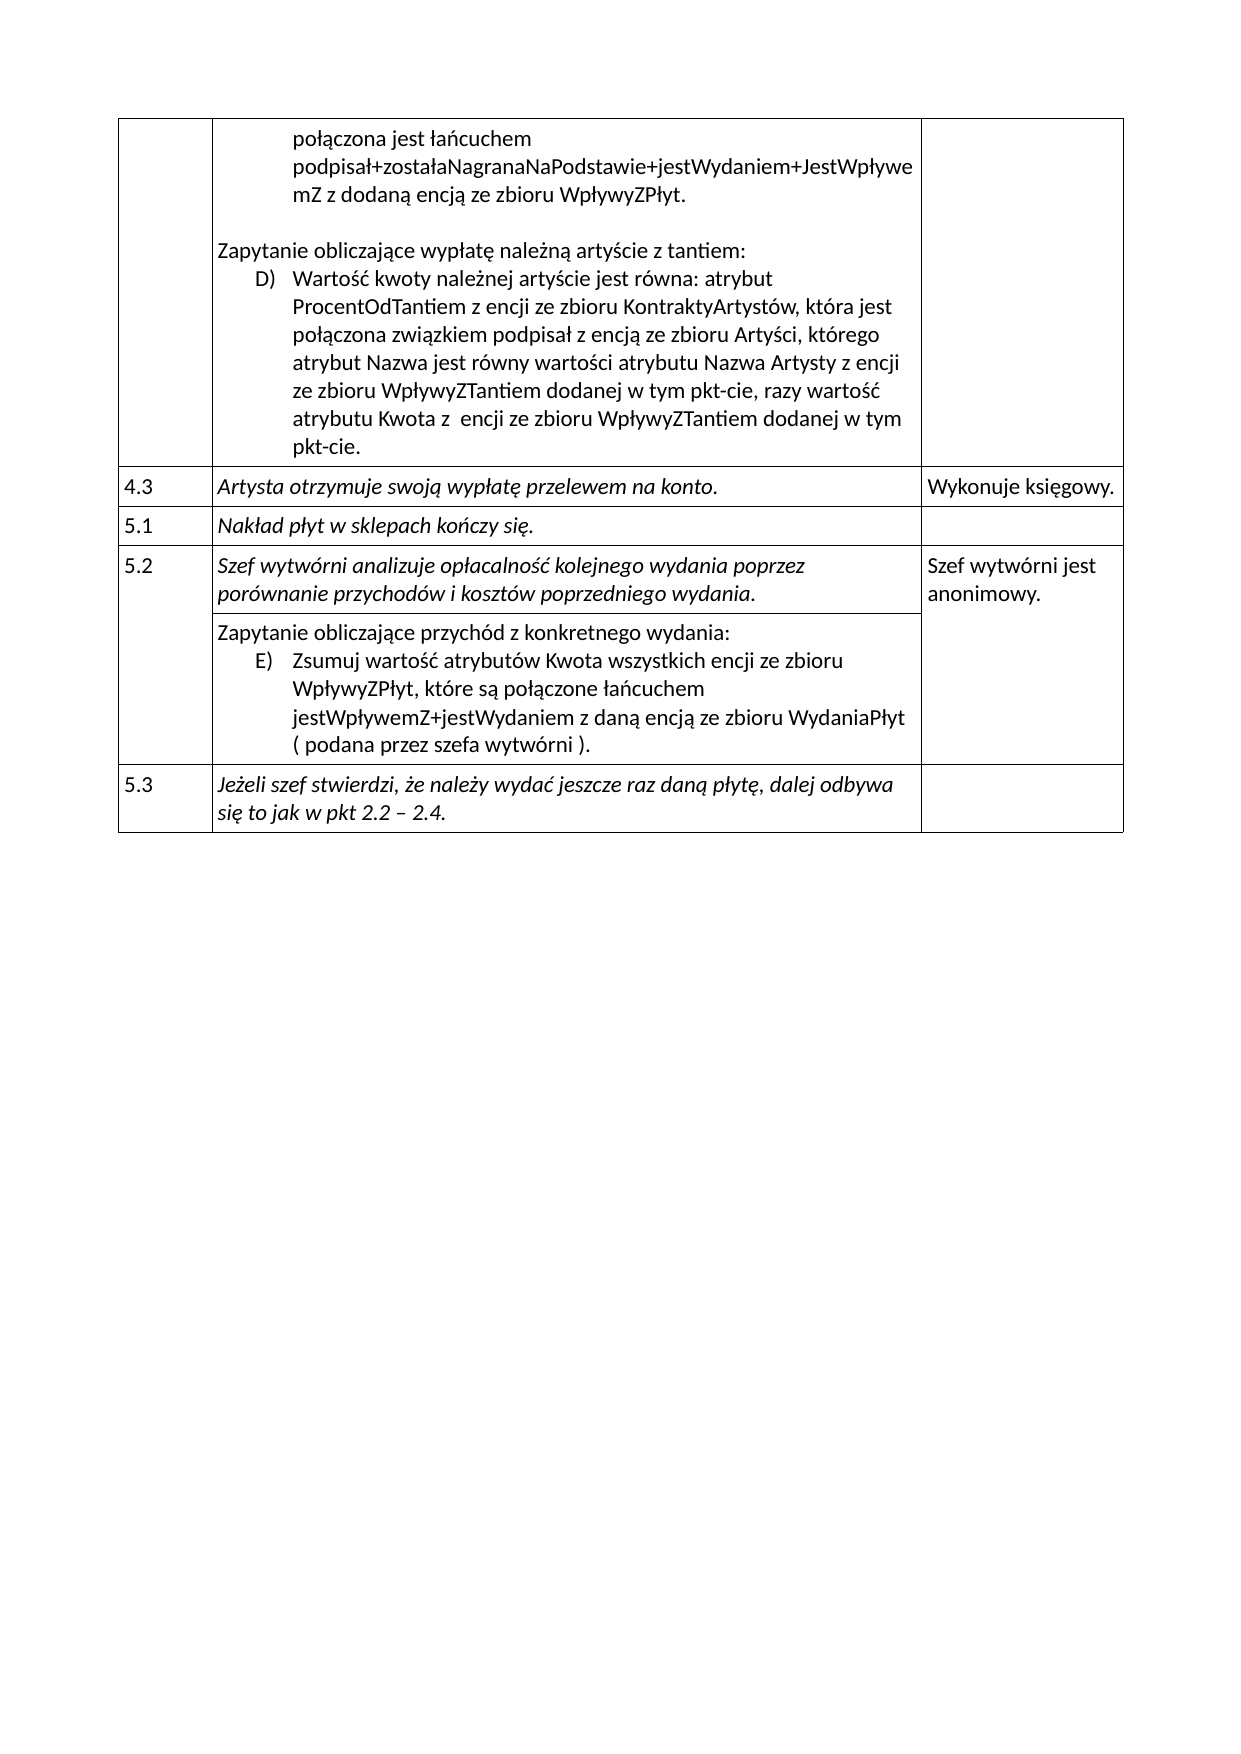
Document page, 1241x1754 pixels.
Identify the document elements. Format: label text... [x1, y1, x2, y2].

table_cell Jeżeli szef stwierdzi, że należy wydać jeszcze raz daną płytę, dalej odbywa się to jak w pkt 2.2 – 2.4. [213, 765, 921, 832]
table_cell Artysta otrzymuje swoją wypłatę przelewem na konto. [213, 467, 921, 506]
table_cell 5.2 [119, 546, 212, 764]
table_cell Nakład płyt w sklepach kończy się. [213, 507, 921, 545]
table_cell 5.3 [119, 765, 212, 832]
table_cell [922, 119, 1123, 466]
table_cell [119, 119, 212, 466]
table_cell Szef wytwórni analizuje opłacalność kolejnego wydania poprzez porównanie przychodów i kosztów poprzedniego wydania. [213, 546, 921, 613]
table_cell [922, 765, 1123, 832]
table_cell Szef wytwórni jest anonimowy. [922, 546, 1123, 764]
table_cell Wykonuje księgowy. [922, 467, 1123, 506]
table_cell Zapytanie obliczające przychód z konkretnego wydania: Zsumuj wartość atrybutów Kwota wszystkich encji ze zbioru WpływyZPłyt, które są połączone łańcuchem jestWpływemZ+jestWydaniem z daną encją ze zbioru WydaniaPłyt ( podana przez szefa wytwórni ). [213, 614, 921, 764]
table_cell połączona jest łańcuchem podpisał+zostałaNagranaNaPodstawie+jestWydaniem+JestWpływemZ z dodaną encją ze zbioru WpływyZPłyt. Zapytanie obliczające wypłatę należną artyście z tantiem: Wartość kwoty należnej artyście jest równa: atrybut ProcentOdTantiem z encji ze zbioru KontraktyArtystów, która jest połączona związkiem podpisał z encją ze zbioru Artyści, którego atrybut Nazwa jest równy wartości atrybutu Nazwa Artysty z encji ze zbioru WpływyZTantiem dodanej w tym pkt-cie, razy wartość atrybutu Kwota z encji ze zbioru WpływyZTantiem dodanej w tym pkt-cie. [213, 119, 921, 466]
table_cell 5.1 [119, 507, 212, 545]
table_cell 4.3 [119, 467, 212, 506]
table_cell [922, 507, 1123, 545]
